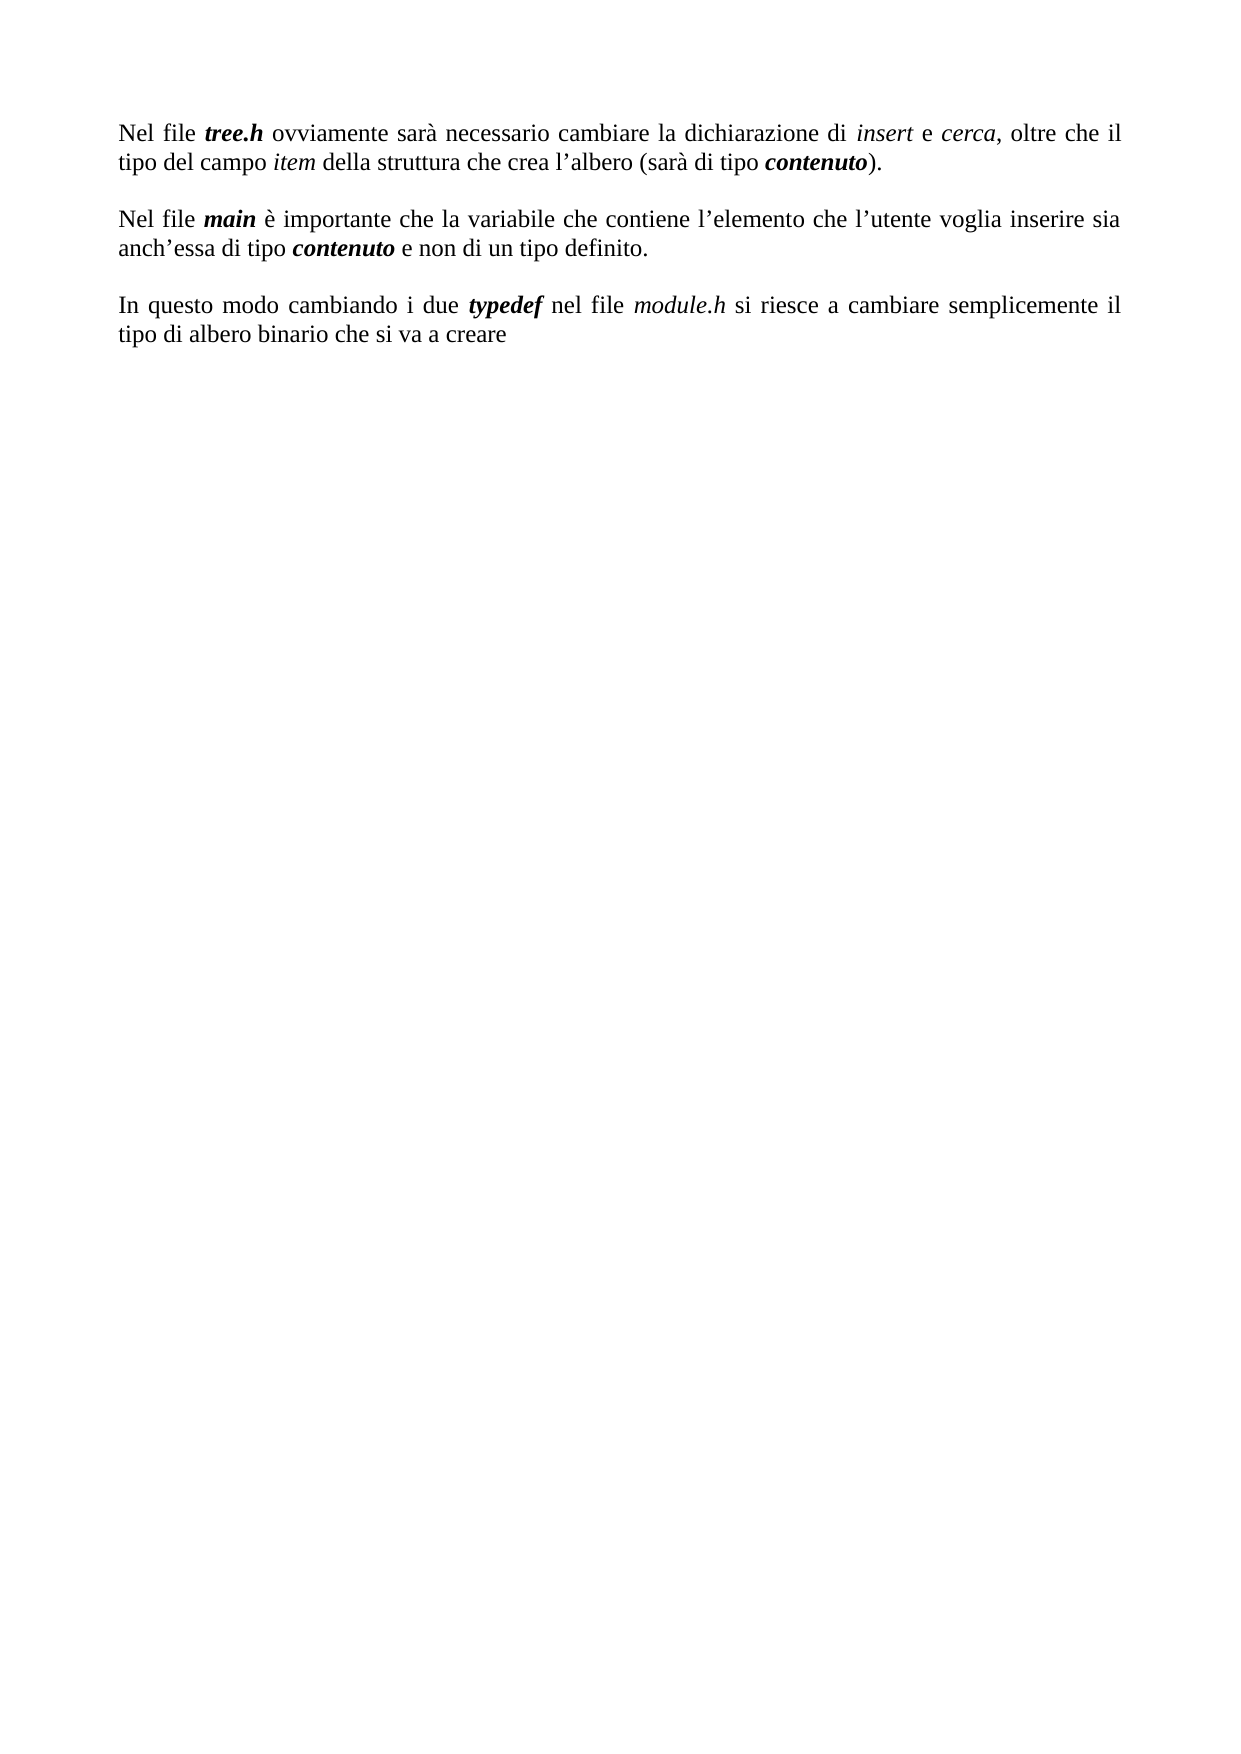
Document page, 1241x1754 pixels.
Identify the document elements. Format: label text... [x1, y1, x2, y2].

text Nel file tree.h ovviamente sarà necessario cambiare la dichiarazione di insert e cerca, oltre che il tipo del campo item della struttura che crea l’albero (sarà di tipo contenuto). [118, 118, 1122, 176]
text Nel file main è importante che la variabile che contiene l’elemento che l’utente voglia inserire sia anch’essa di tipo contenuto e non di un tipo definito. [118, 204, 1122, 262]
text In questo modo cambiando i due typedef nel file module.h si riesce a cambiare semplicemente il tipo di albero binario che si va a creare [118, 291, 1122, 348]
